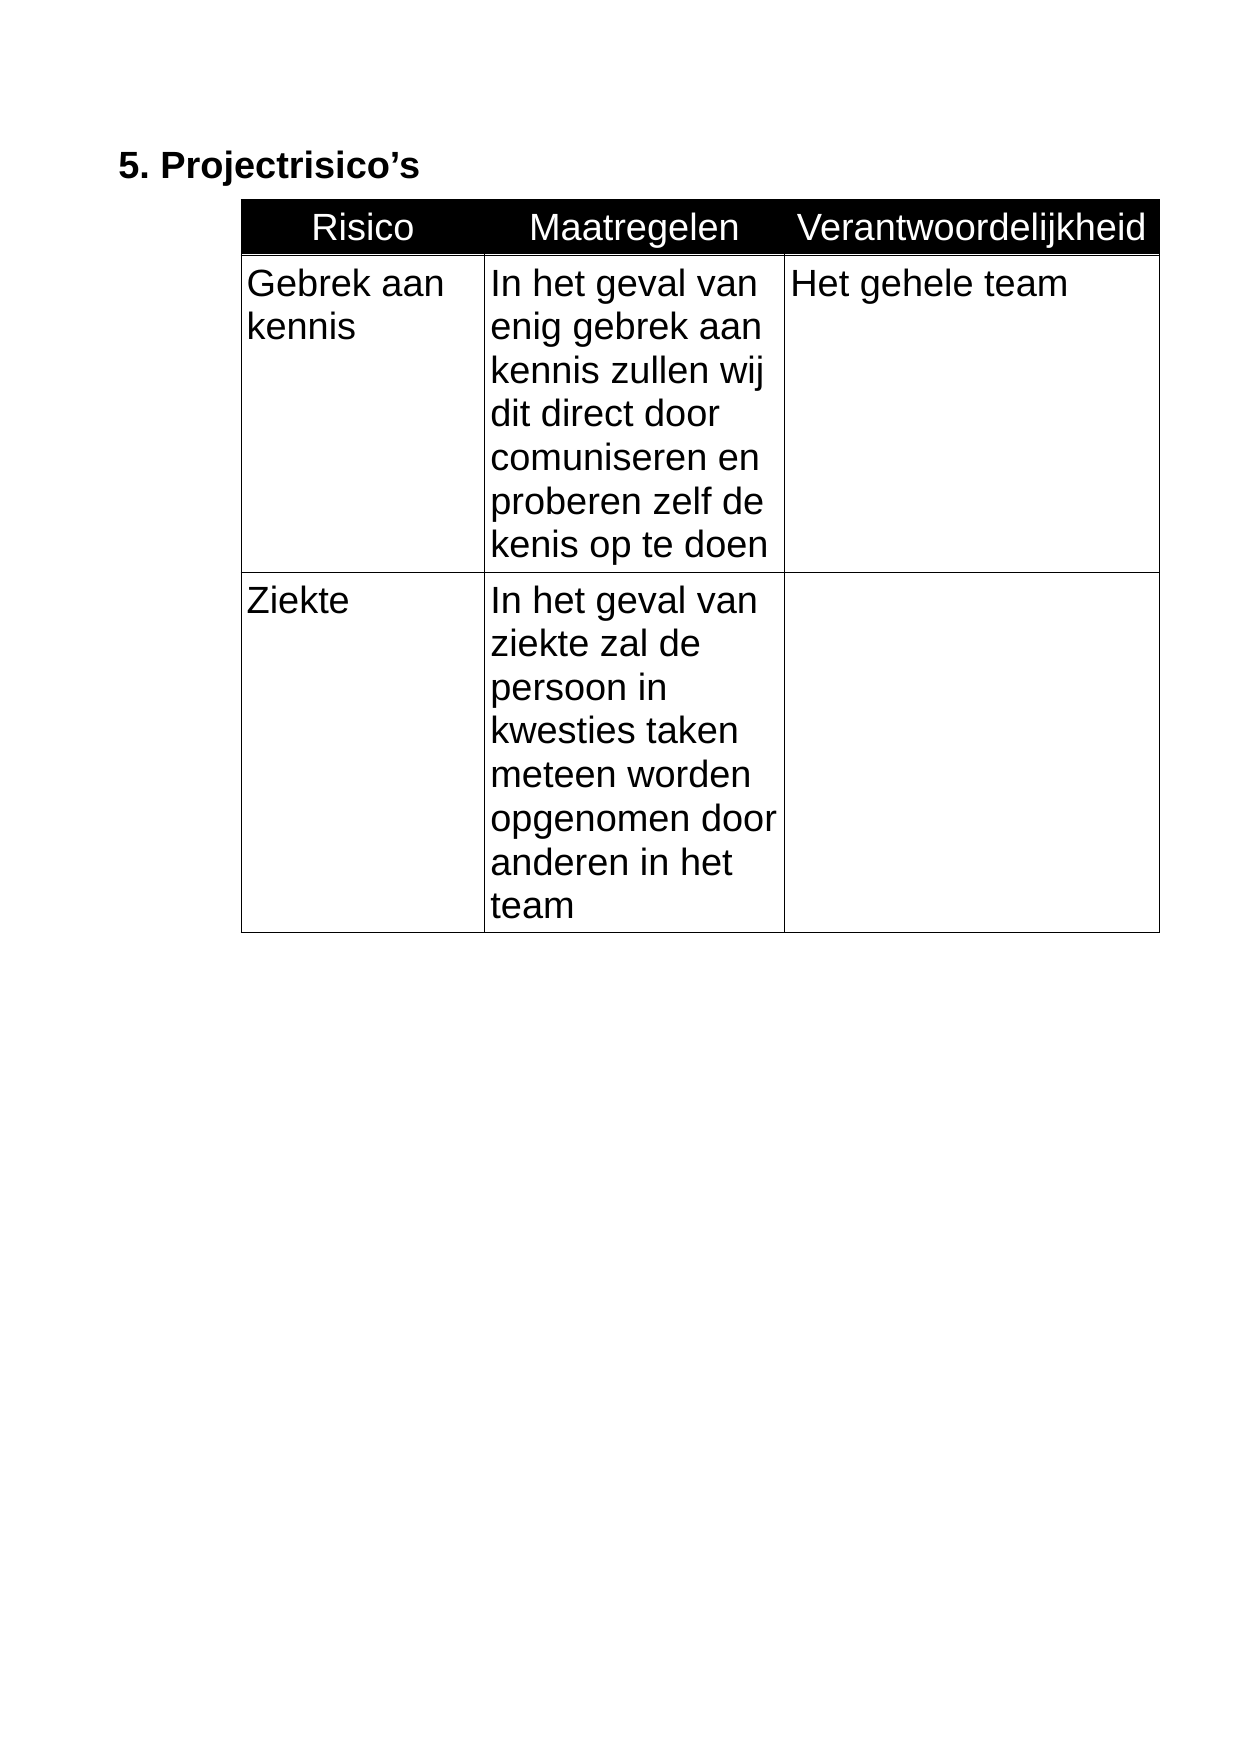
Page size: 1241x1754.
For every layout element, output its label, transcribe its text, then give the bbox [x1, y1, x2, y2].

table_cell Gebrek aan kennis [242, 256, 484, 572]
table_header Maatregelen [485, 200, 784, 254]
table_cell Ziekte [242, 573, 484, 932]
table_cell In het geval van enig gebrek aan kennis zullen wij dit direct door comuniseren en proberen zelf de kenis op te doen [485, 256, 784, 572]
table_header Risico [242, 200, 484, 254]
table_header Verantwoordelijkheid [785, 200, 1159, 254]
table_cell In het geval van ziekte zal de persoon in kwesties taken meteen worden opgenomen door anderen in het team [485, 573, 784, 932]
table_cell [785, 573, 1159, 932]
table_cell Het gehele team [785, 256, 1159, 572]
subtitle 5. Projectrisico’s [118, 143, 1122, 187]
